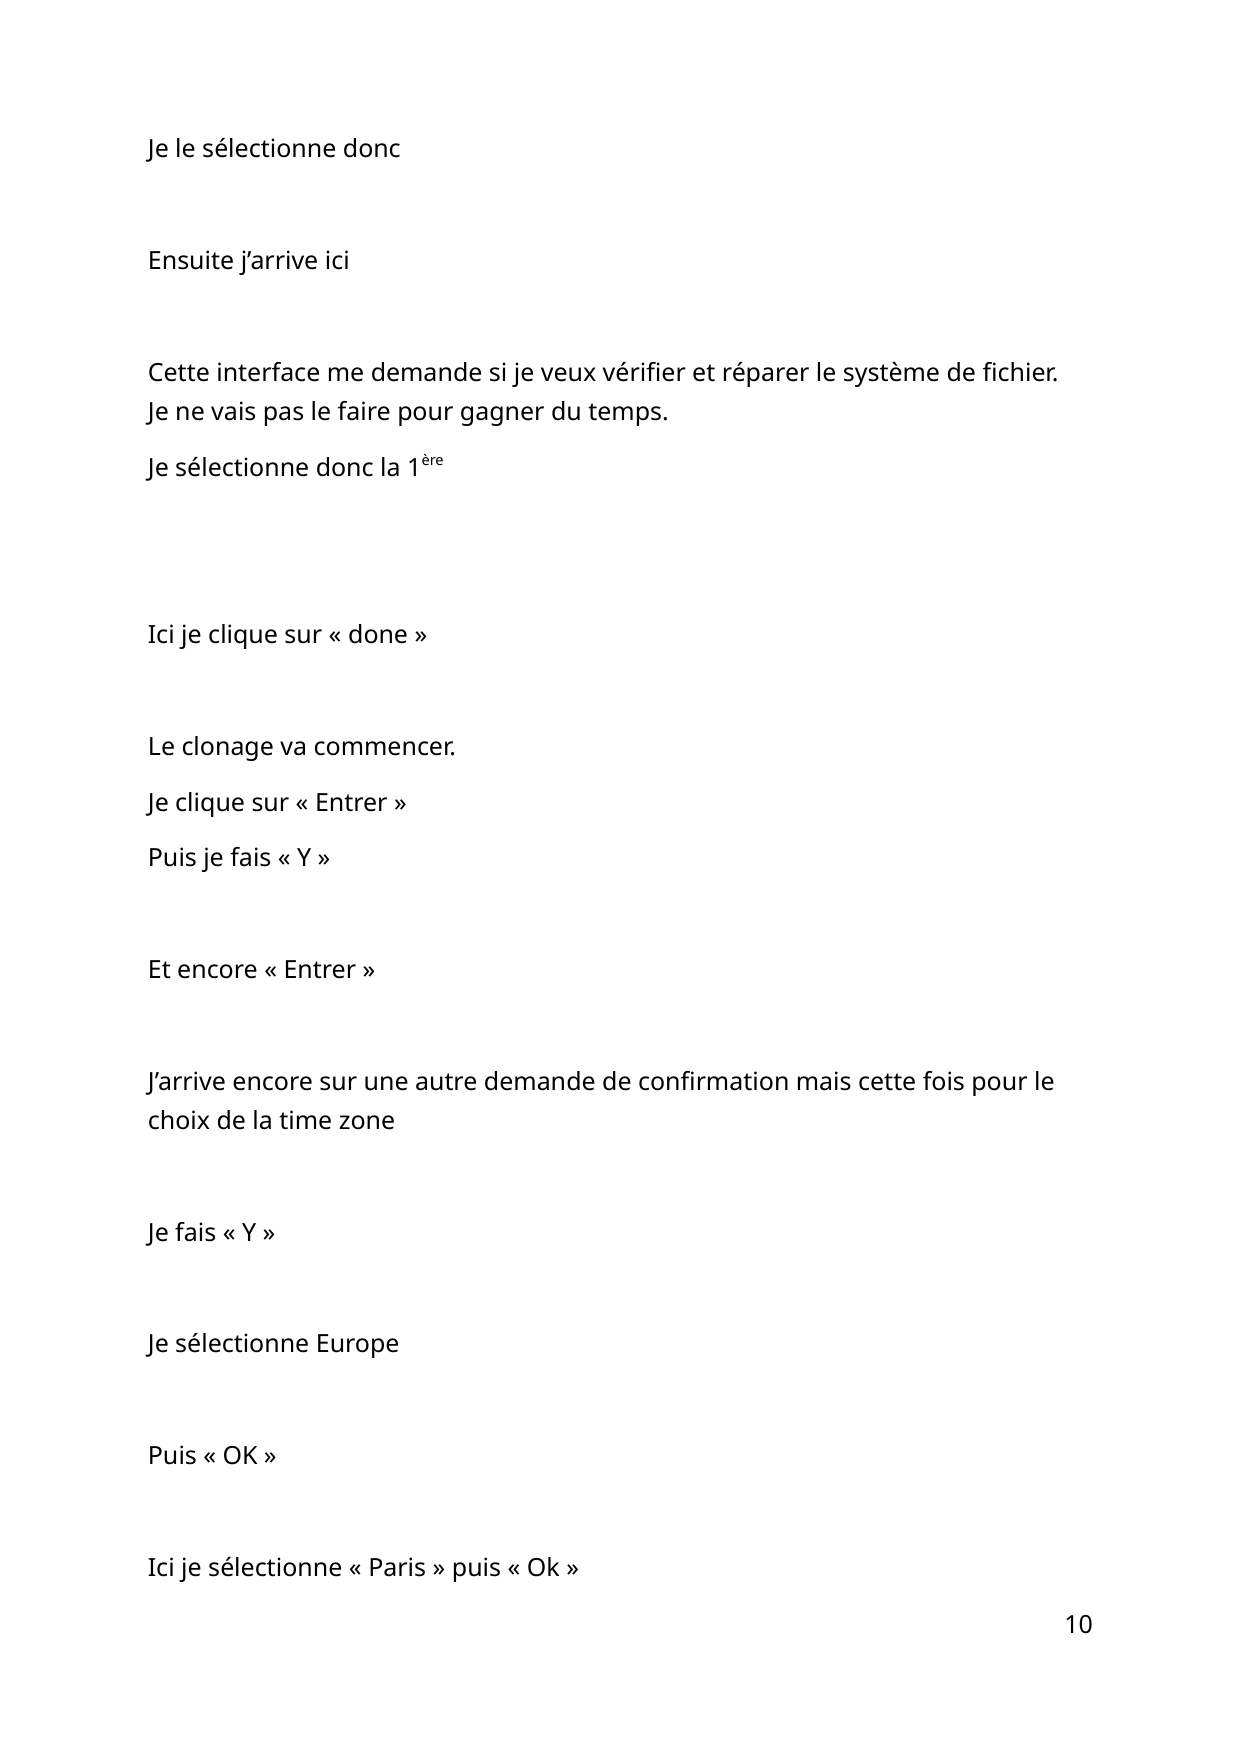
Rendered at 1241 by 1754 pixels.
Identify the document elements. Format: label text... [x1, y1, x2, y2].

text Ensuite j’arrive ici [148, 242, 1093, 277]
text Puis « OK » [148, 1437, 1093, 1472]
text Ici je sélectionne « Paris » puis « Ok » [148, 1549, 1093, 1583]
text Le clonage va commencer. [148, 728, 1093, 762]
text Je sélectionne Europe [148, 1326, 1093, 1360]
text Ici je clique sur « done » [148, 617, 1093, 651]
text Je sélectionne donc la 1ère [148, 449, 1093, 483]
text Puis je fais « Y » [148, 840, 1093, 874]
text Cette interface me demande si je veux vérifier et réparer le système de fichier. Je ne vais pas le faire pour gagner du temps. [148, 354, 1093, 427]
text Je le sélectionne donc [148, 131, 1093, 165]
text Je clique sur « Entrer » [148, 784, 1093, 818]
text Je fais « Y » [148, 1214, 1093, 1248]
text J’arrive encore sur une autre demande de confirmation mais cette fois pour le choix de la time zone [148, 1063, 1093, 1137]
text Et encore « Entrer » [148, 952, 1093, 986]
